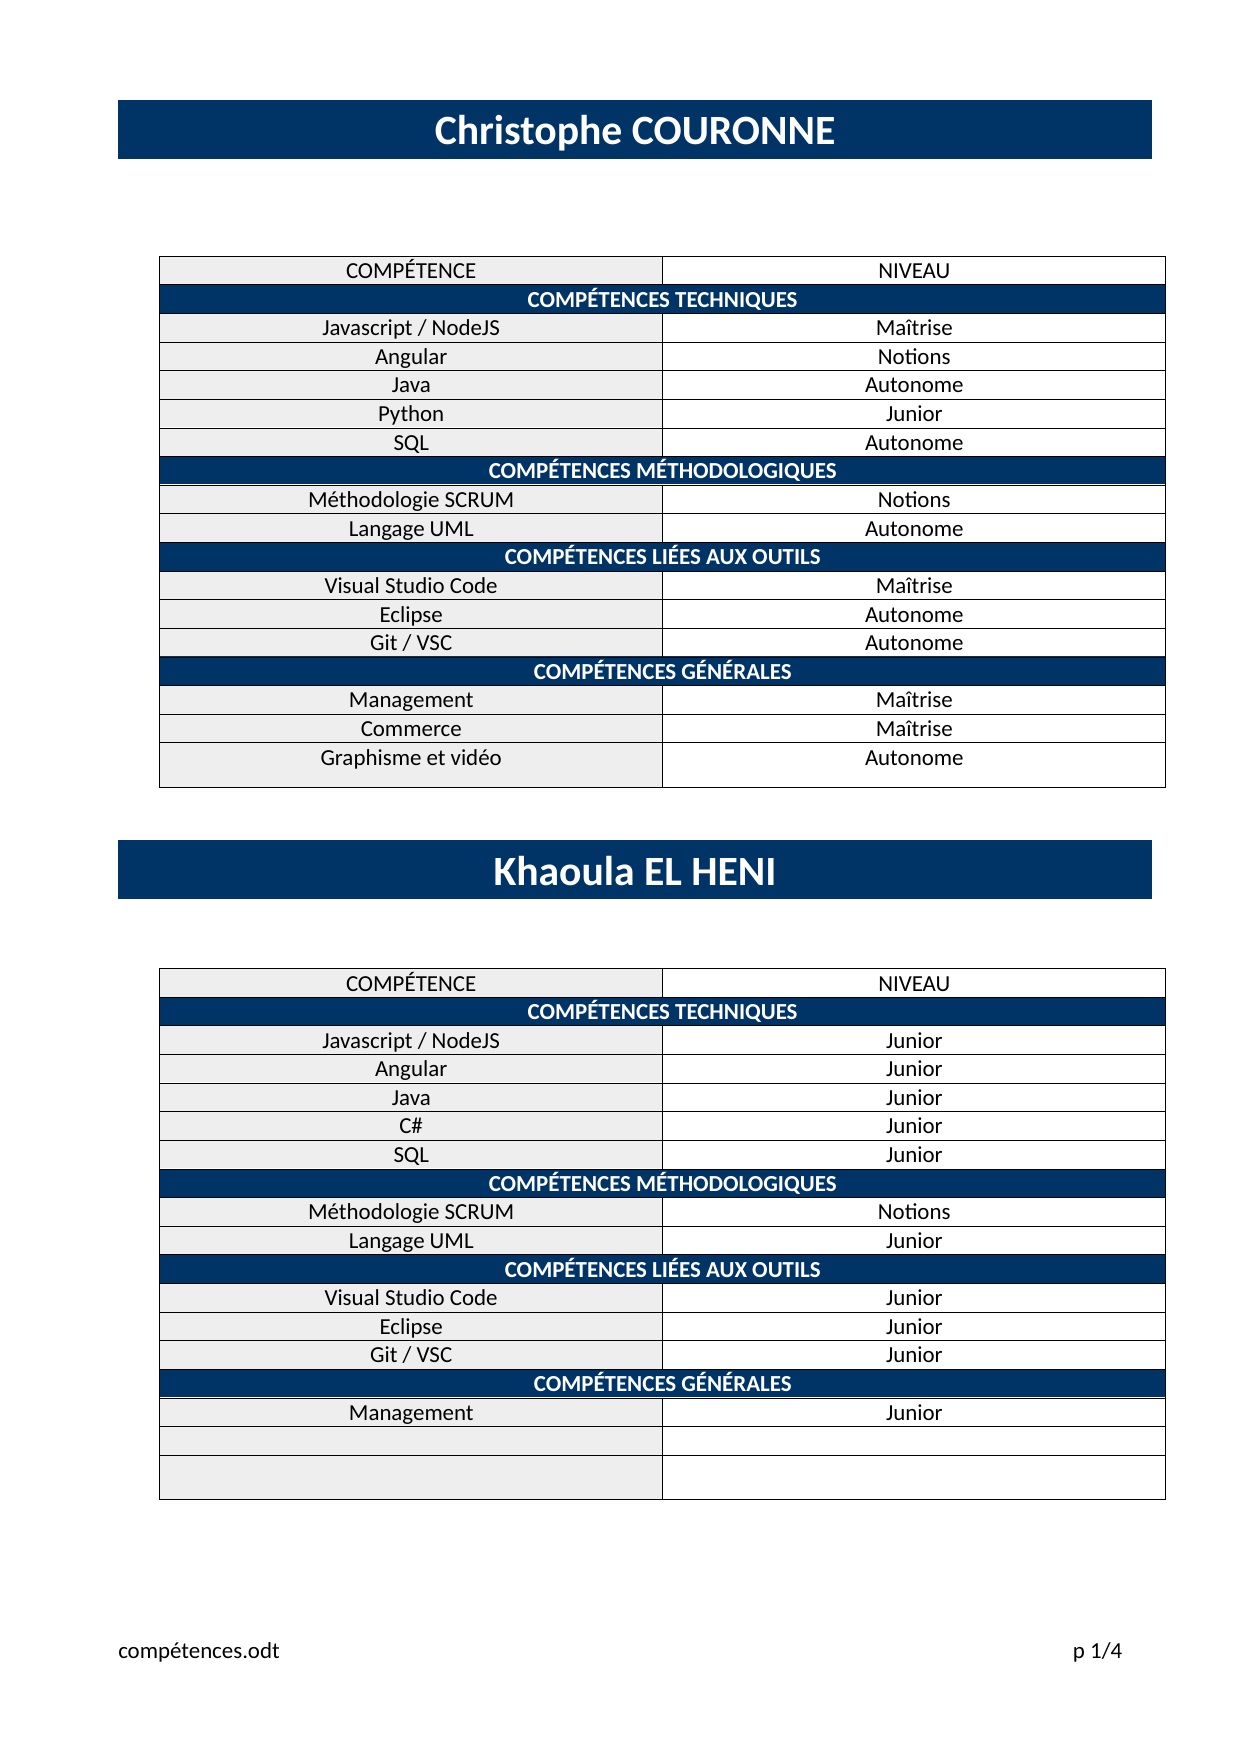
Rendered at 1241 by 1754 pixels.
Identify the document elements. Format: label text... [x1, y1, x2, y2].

table_cell SQL [160, 429, 662, 456]
table_cell Junior [663, 1399, 1165, 1426]
table_header COMPÉTENCE [160, 257, 662, 284]
table_cell [663, 1456, 1165, 1499]
table_header NIVEAU [663, 257, 1165, 284]
table_cell COMPÉTENCES MÉTHODOLOGIQUES [160, 457, 1165, 484]
table_cell Visual Studio Code [160, 572, 662, 599]
table_cell Junior [663, 1341, 1165, 1369]
table_cell Graphisme et vidéo [160, 743, 662, 787]
table_cell Notions [663, 343, 1165, 370]
table_cell Angular [160, 1055, 662, 1082]
table_cell Junior [663, 1026, 1165, 1054]
table_cell COMPÉTENCES GÉNÉRALES [160, 1370, 1165, 1397]
table_cell Junior [663, 1284, 1165, 1312]
table_cell [160, 1427, 662, 1455]
table_cell Junior [663, 1227, 1165, 1254]
table_cell COMPÉTENCES GÉNÉRALES [160, 658, 1165, 685]
table_cell Notions [663, 486, 1165, 513]
table_cell Autonome [663, 429, 1165, 456]
table_header COMPÉTENCE [160, 969, 662, 997]
table_cell COMPÉTENCES TECHNIQUES [160, 285, 1165, 313]
subtitle Khaoula EL HENI [120, 843, 1150, 897]
table_cell Maîtrise [663, 572, 1165, 599]
table_cell Langage UML [160, 514, 662, 542]
table_cell COMPÉTENCES LIÉES AUX OUTILS [160, 1255, 1165, 1283]
table_cell Junior [663, 1055, 1165, 1082]
table_cell Junior [663, 1084, 1165, 1111]
table_header NIVEAU [663, 969, 1165, 997]
table_cell Langage UML [160, 1227, 662, 1254]
table_cell Méthodologie SCRUM [160, 1198, 662, 1226]
table_cell Autonome [663, 629, 1165, 656]
table_cell Commerce [160, 715, 662, 742]
table_cell COMPÉTENCES TECHNIQUES [160, 998, 1165, 1025]
table_cell [663, 1427, 1165, 1455]
table_cell Maîtrise [663, 314, 1165, 342]
table_cell Management [160, 686, 662, 714]
table_cell Autonome [663, 743, 1165, 787]
table_cell Python [160, 400, 662, 427]
table_cell Javascript / NodeJS [160, 1026, 662, 1054]
table_cell Junior [663, 400, 1165, 427]
table_cell Java [160, 1084, 662, 1111]
table_cell Autonome [663, 514, 1165, 542]
table_cell Junior [663, 1141, 1165, 1168]
table_cell Autonome [663, 600, 1165, 628]
table_cell Autonome [663, 371, 1165, 399]
table_cell COMPÉTENCES LIÉES AUX OUTILS [160, 543, 1165, 571]
table_cell COMPÉTENCES MÉTHODOLOGIQUES [160, 1170, 1165, 1197]
table_cell Notions [663, 1198, 1165, 1226]
table_cell Java [160, 371, 662, 399]
table_cell Javascript / NodeJS [160, 314, 662, 342]
table_cell Visual Studio Code [160, 1284, 662, 1312]
table_cell Méthodologie SCRUM [160, 486, 662, 513]
table_cell SQL [160, 1141, 662, 1168]
table_cell Angular [160, 343, 662, 370]
table_cell Git / VSC [160, 1341, 662, 1369]
table_cell Eclipse [160, 600, 662, 628]
table_cell Junior [663, 1112, 1165, 1140]
table_cell Maîtrise [663, 715, 1165, 742]
table_cell [160, 1456, 662, 1499]
table_cell Management [160, 1399, 662, 1426]
subtitle Christophe COURONNE [120, 102, 1150, 157]
table_cell Maîtrise [663, 686, 1165, 714]
table_cell C# [160, 1112, 662, 1140]
table_cell Eclipse [160, 1313, 662, 1340]
table_cell Junior [663, 1313, 1165, 1340]
table_cell Git / VSC [160, 629, 662, 656]
